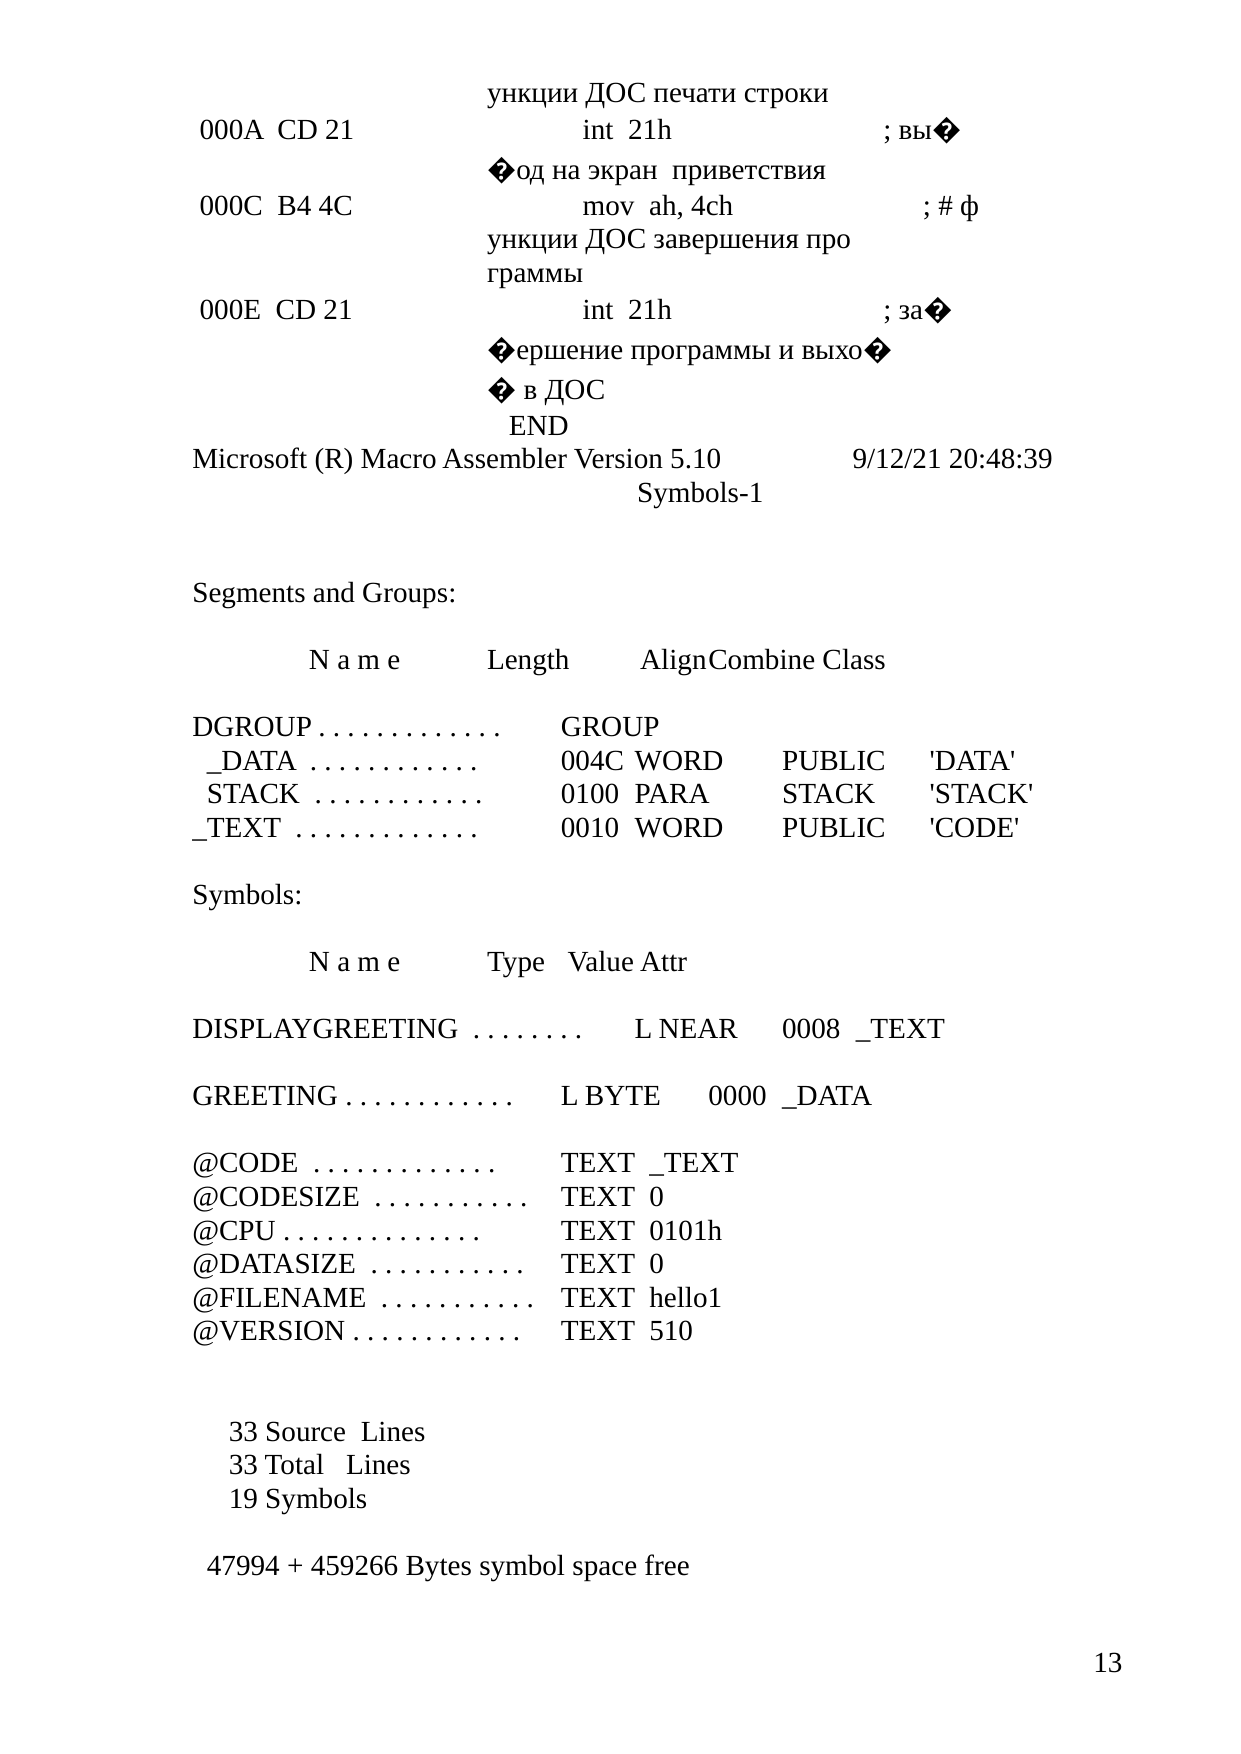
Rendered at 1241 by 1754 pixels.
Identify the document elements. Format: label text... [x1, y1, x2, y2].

text 33 Total Lines [118, 1447, 1122, 1481]
text @DATASIZE . . . . . . . . . . . TEXT 0 [118, 1246, 1122, 1280]
text 000C B4 4C mov ah, 4ch ; # ф [118, 188, 1122, 221]
text � в ДОС [118, 368, 1122, 408]
text Symbols-1 [118, 475, 1122, 508]
text @CPU . . . . . . . . . . . . . . TEXT 0101h [118, 1213, 1122, 1246]
text 000A CD 21 int 21h ; вы� [118, 108, 1122, 148]
text 47994 + 459266 Bytes symbol space free [118, 1548, 1122, 1582]
text 000E CD 21 int 21h ; за� [118, 288, 1122, 328]
text ункции ДОС завершения про [118, 221, 1122, 255]
text GREETING . . . . . . . . . . . . L BYTE 0000 _DATA [118, 1078, 1122, 1112]
text END [118, 408, 1122, 441]
text @CODE . . . . . . . . . . . . . TEXT _TEXT [118, 1146, 1122, 1179]
text 19 Symbols [118, 1481, 1122, 1514]
text STACK . . . . . . . . . . . . 0100 PARA STACK 'STACK' [118, 777, 1122, 810]
text �од на экран приветствия [118, 148, 1122, 188]
text Microsoft (R) Macro Assembler Version 5.10 9/12/21 20:48:39 [118, 441, 1122, 475]
text N a m e Type Value Attr [118, 944, 1122, 978]
text граммы [118, 255, 1122, 288]
text 33 Source Lines [118, 1414, 1122, 1447]
text Symbols: [118, 877, 1122, 911]
text Segments and Groups: [118, 575, 1122, 609]
text _DATA . . . . . . . . . . . . 004C WORD PUBLIC 'DATA' [118, 743, 1122, 777]
text @FILENAME . . . . . . . . . . . TEXT hello1 [118, 1280, 1122, 1313]
text _TEXT . . . . . . . . . . . . . 0010 WORD PUBLIC 'CODE' [118, 810, 1122, 844]
text N a m e Length Align Combine Class [118, 642, 1122, 676]
text @VERSION . . . . . . . . . . . . TEXT 510 [118, 1313, 1122, 1347]
text DGROUP . . . . . . . . . . . . . GROUP [118, 709, 1122, 743]
text DISPLAYGREETING . . . . . . . . L NEAR 0008 _TEXT [118, 1011, 1122, 1045]
text @CODESIZE . . . . . . . . . . . TEXT 0 [118, 1179, 1122, 1213]
text �ершение программы и выхо� [118, 328, 1122, 368]
text ункции ДОС печати строки [118, 75, 1122, 108]
